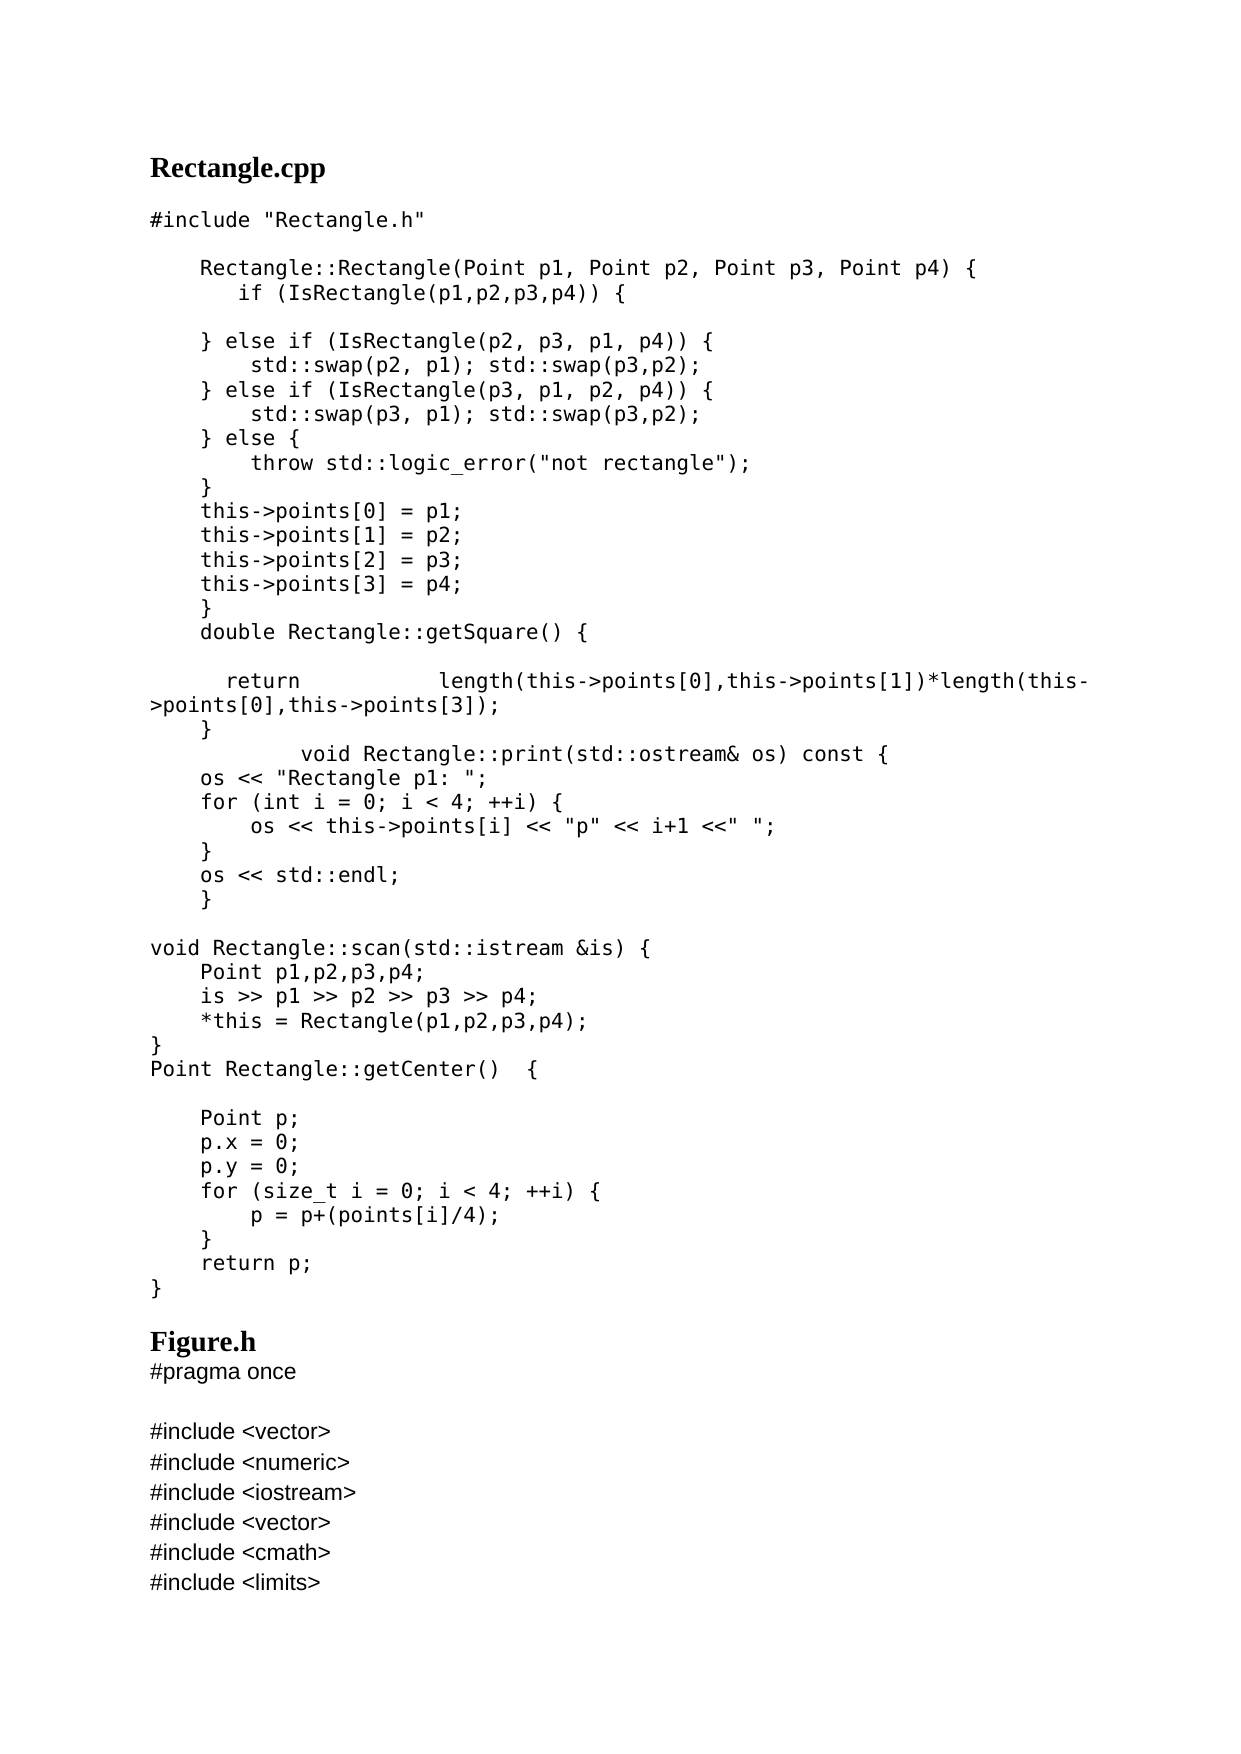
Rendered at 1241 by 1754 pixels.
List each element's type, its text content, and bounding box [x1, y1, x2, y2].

text this->points[1] = p2; [150, 523, 1090, 548]
text } [150, 1276, 1090, 1300]
text void Rectangle::scan(std::istream &is) { [150, 936, 1090, 960]
text double Rectangle::getSquare() { [150, 620, 1090, 645]
text } [150, 1033, 1090, 1057]
text std::swap(p2, p1); std::swap(p3,p2); [150, 353, 1090, 378]
text return length(this->points[0],this->points[1])*length(this->points[0],this->points[3]); [150, 669, 1090, 717]
text #pragma once [150, 1358, 1090, 1384]
text std::swap(p3, p1); std::swap(p3,p2); [150, 402, 1090, 426]
text Figure.h [150, 1324, 1090, 1358]
text os << std::endl; [150, 863, 1090, 887]
text os << this->points[i] << "p" << i+1 <<" "; [150, 814, 1090, 839]
text Rectangle.cpp [150, 150, 1090, 183]
text } else { [150, 426, 1090, 451]
text #include <limits> [150, 1569, 1090, 1596]
text this->points[0] = p1; [150, 499, 1090, 523]
text #include <vector> [150, 1509, 1090, 1535]
text void Rectangle::print(std::ostream& os) const { [150, 742, 1090, 766]
text Point p1,p2,p3,p4; [150, 960, 1090, 984]
text } [150, 717, 1090, 742]
text os << "Rectangle p1: "; [150, 766, 1090, 790]
text #include <vector> [150, 1418, 1090, 1444]
text return p; [150, 1251, 1090, 1276]
text } [150, 839, 1090, 863]
text #include <numeric> [150, 1448, 1090, 1475]
text #include "Rectangle.h" [150, 208, 1090, 232]
text this->points[3] = p4; [150, 572, 1090, 596]
text p.x = 0; [150, 1130, 1090, 1154]
text } [150, 887, 1090, 912]
text *this = Rectangle(p1,p2,p3,p4); [150, 1009, 1090, 1033]
text for (size_t i = 0; i < 4; ++i) { [150, 1179, 1090, 1203]
text for (int i = 0; i < 4; ++i) { [150, 790, 1090, 814]
text } [150, 1227, 1090, 1251]
text } [150, 475, 1090, 499]
text } else if (IsRectangle(p2, p3, p1, p4)) { [150, 329, 1090, 353]
text } [150, 596, 1090, 620]
text p.y = 0; [150, 1154, 1090, 1179]
text p = p+(points[i]/4); [150, 1203, 1090, 1227]
text throw std::logic_error("not rectangle"); [150, 451, 1090, 475]
text Rectangle::Rectangle(Point p1, Point p2, Point p3, Point p4) { [150, 256, 1090, 281]
text Point Rectangle::getCenter() { [150, 1057, 1090, 1082]
text is >> p1 >> p2 >> p3 >> p4; [150, 984, 1090, 1009]
text #include <cmath> [150, 1539, 1090, 1565]
text Point p; [150, 1106, 1090, 1130]
text if (IsRectangle(p1,p2,p3,p4)) { [150, 281, 1090, 305]
text #include <iostream> [150, 1479, 1090, 1505]
text this->points[2] = p3; [150, 548, 1090, 572]
text } else if (IsRectangle(p3, p1, p2, p4)) { [150, 378, 1090, 402]
